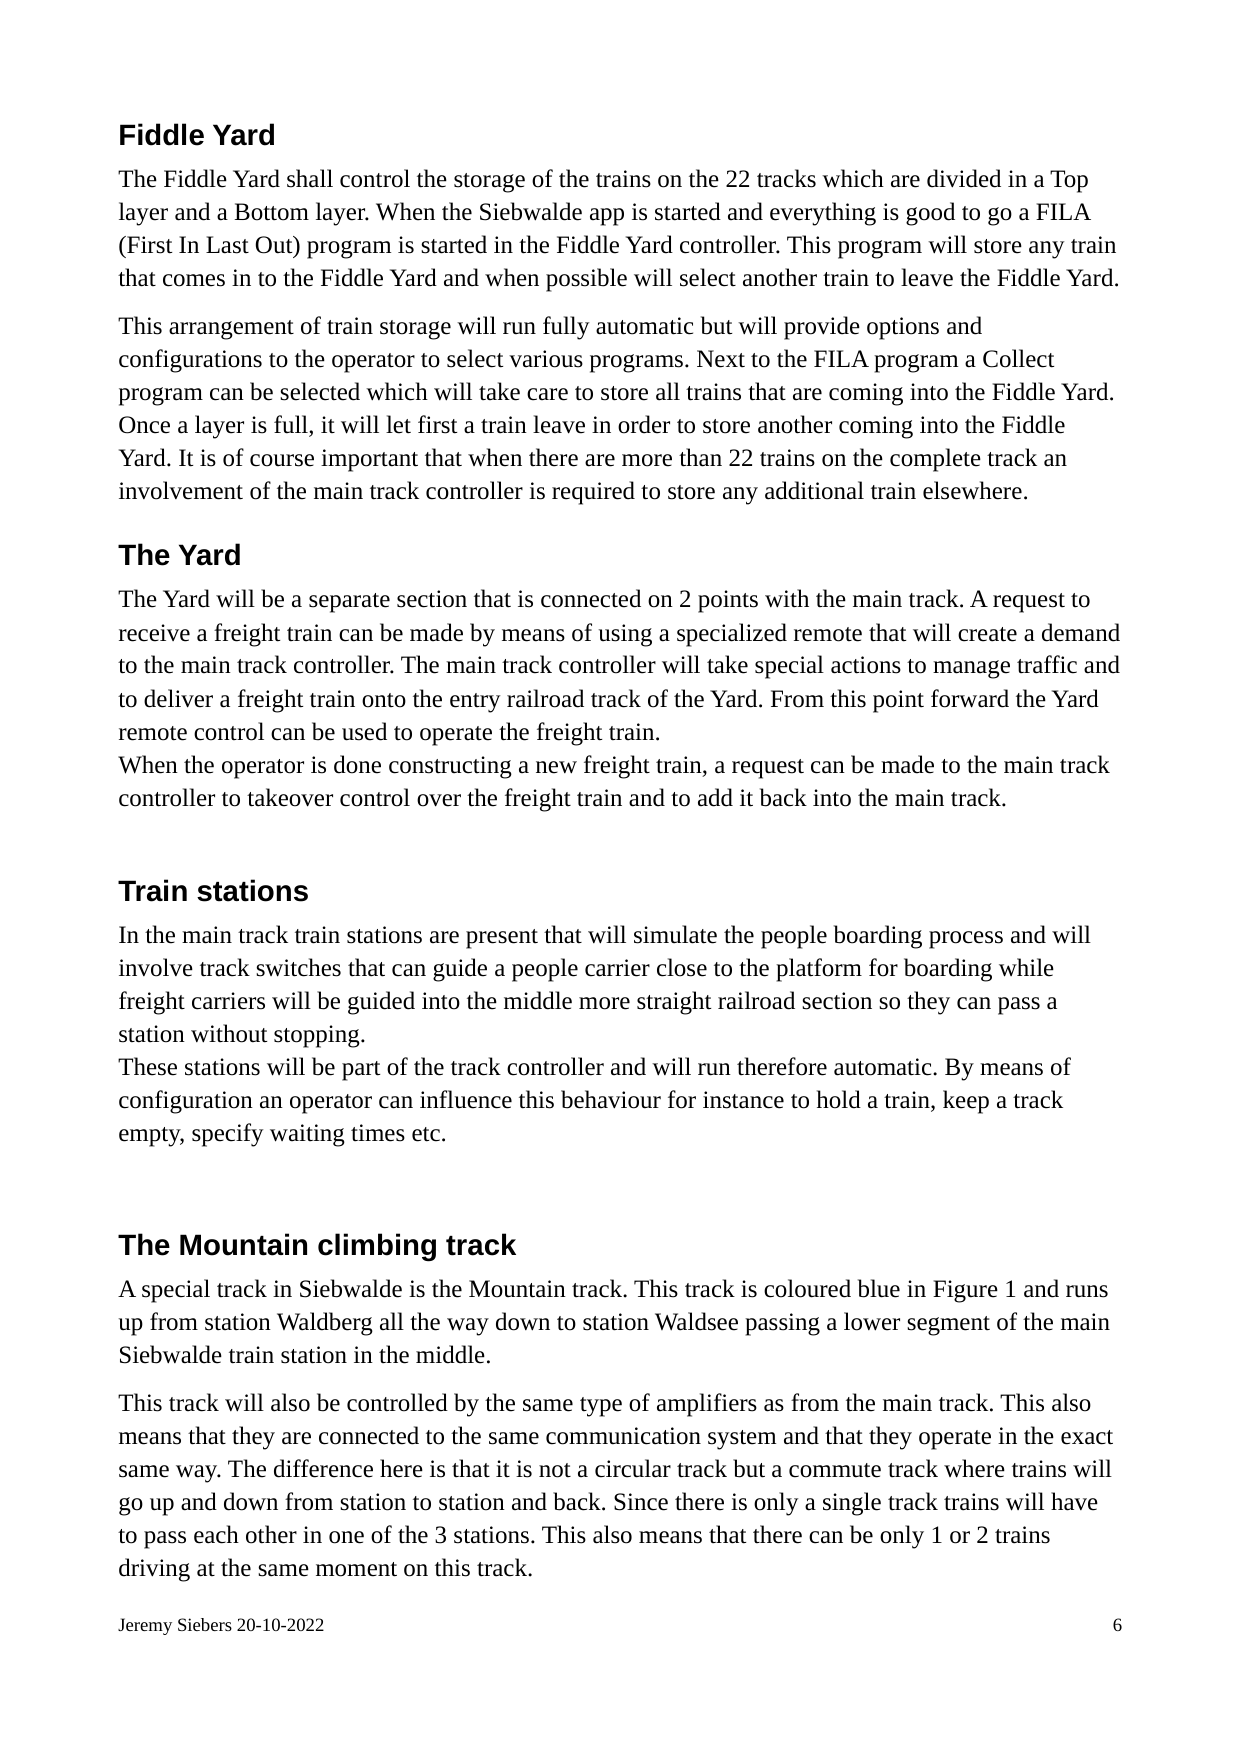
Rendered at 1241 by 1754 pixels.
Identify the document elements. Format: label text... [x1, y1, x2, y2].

text This arrangement of train storage will run fully automatic but will provide options and configurations to the operator to select various programs. Next to the FILA program a Collect program can be selected which will take care to store all trains that are coming into the Fiddle Yard. Once a layer is full, it will let first a train leave in order to store another coming into the Fiddle Yard. It is of course important that when there are more than 22 trains on the complete track an involvement of the main track controller is required to store any additional train elsewhere. [118, 311, 1122, 505]
text The Fiddle Yard shall control the storage of the trains on the 22 tracks which are divided in a Top layer and a Bottom layer. When the Siebwalde app is started and everything is good to go a FILA (First In Last Out) program is started in the Fiddle Yard controller. This program will store any train that comes in to the Fiddle Yard and when possible will select another train to leave the Fiddle Yard. [118, 164, 1122, 292]
subtitle The Mountain climbing track [118, 1228, 1122, 1262]
text This track will also be controlled by the same type of amplifiers as from the main track. This also means that they are connected to the same communication system and that they operate in the exact same way. The difference here is that it is not a circular track but a commute track where trains will go up and down from station to station and back. Since there is only a single track trains will have to pass each other in one of the 3 stations. This also means that there can be only 1 or 2 trains driving at the same moment on this track. [118, 1388, 1122, 1582]
text A special track in Siebwalde is the Mountain track. This track is coloured blue in Figure 1 and runs up from station Waldberg all the way down to station Waldsee passing a lower segment of the main Siebwalde train station in the middle. [118, 1274, 1122, 1369]
text The Yard will be a separate section that is connected on 2 points with the main track. A request to receive a freight train can be made by means of using a specialized remote that will create a demand to the main track controller. The main track controller will take special actions to manage traffic and to deliver a freight train onto the entry railroad track of the Yard. From this point forward the Yard remote control can be used to operate the freight train. When the operator is done constructing a new freight train, a request can be made to the main track controller to takeover control over the freight train and to add it back into the main track. [118, 584, 1122, 811]
subtitle The Yard [118, 538, 1122, 572]
subtitle Train stations [118, 874, 1122, 907]
text In the main track train stations are present that will simulate the people boarding process and will involve track switches that can guide a people carrier close to the platform for boarding while freight carriers will be guided into the middle more straight railroad section so they can pass a station without stopping. These stations will be part of the track controller and will run therefore automatic. By means of configuration an operator can influence this behaviour for instance to hold a train, keep a track empty, specify waiting times etc. [118, 920, 1122, 1147]
subtitle Fiddle Yard [118, 118, 1122, 152]
